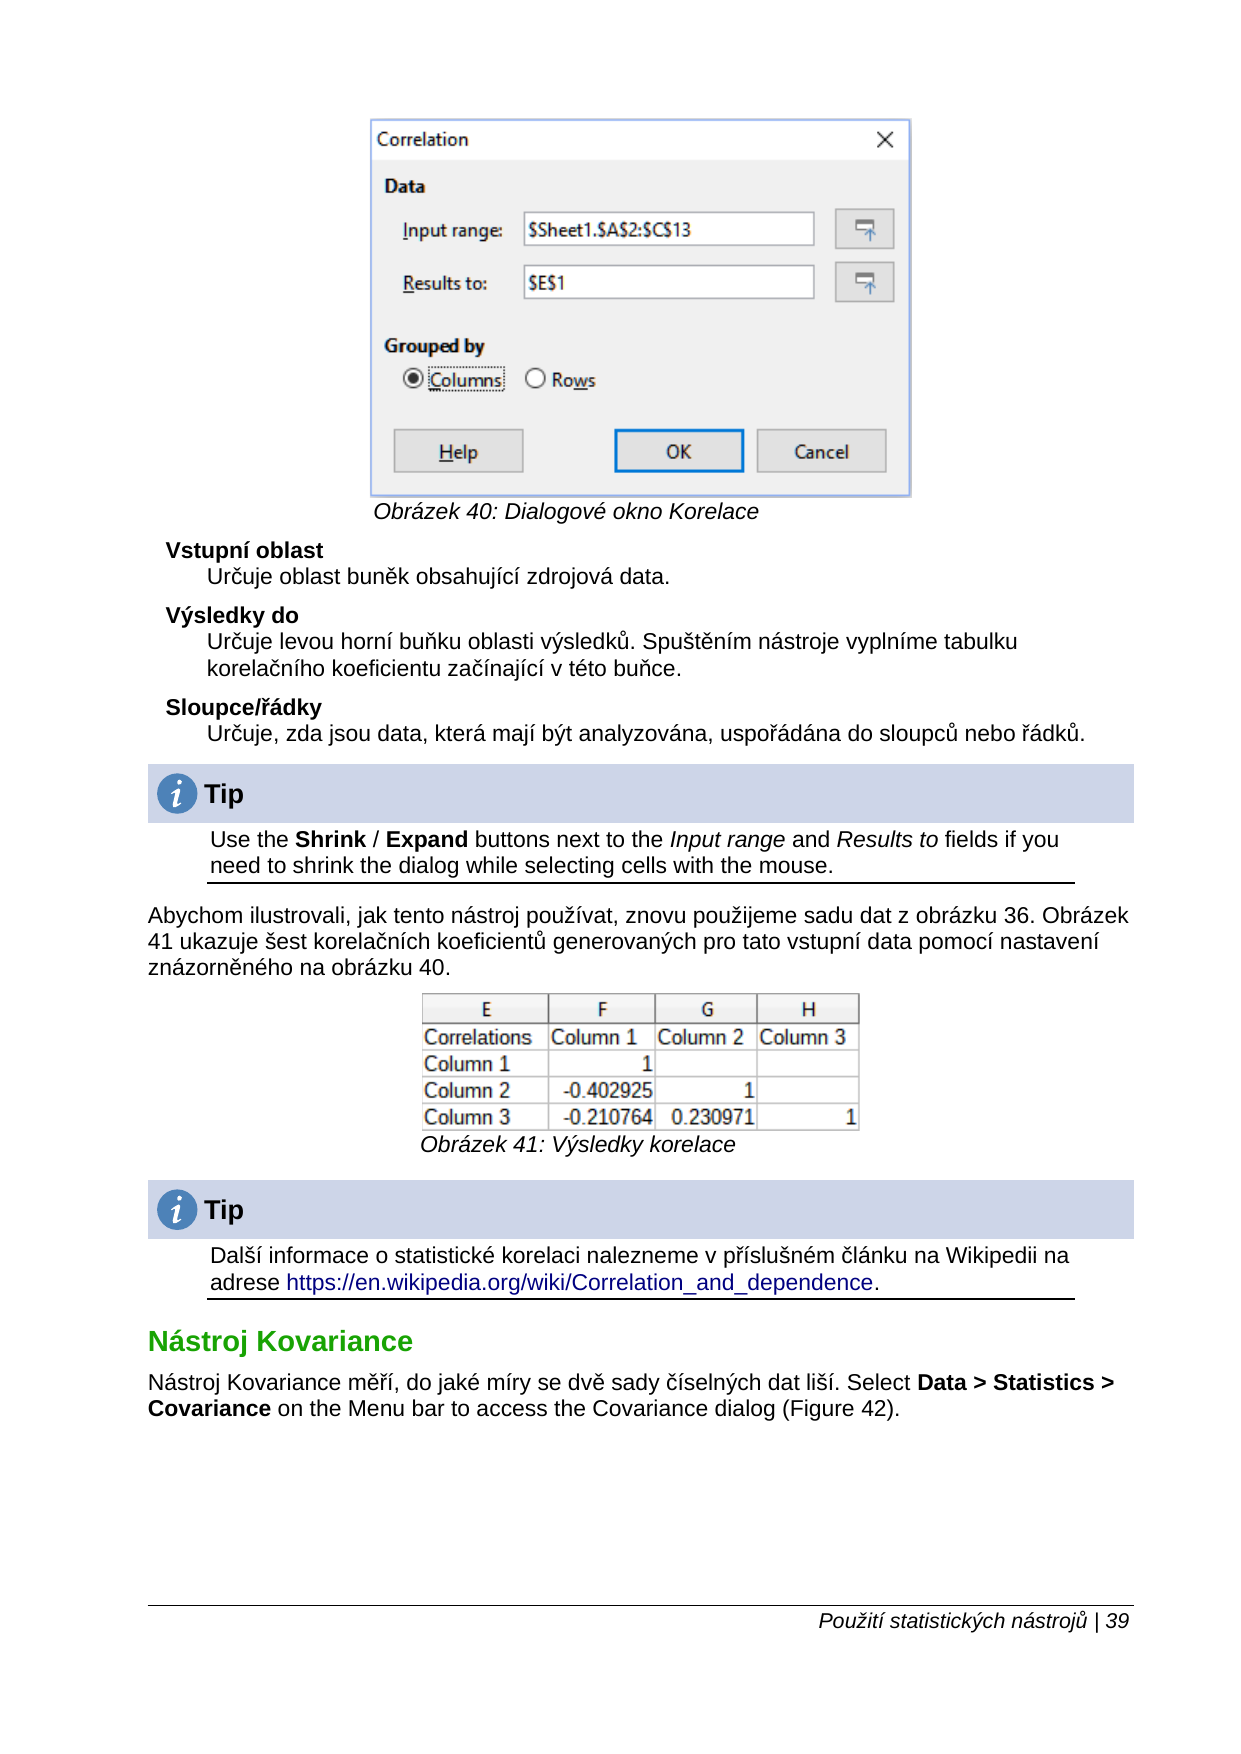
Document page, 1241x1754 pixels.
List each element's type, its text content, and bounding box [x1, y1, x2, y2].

text Určuje levou horní buňku oblasti výsledků. Spuštěním nástroje vyplníme tabulku korelačního koeficientu začínající v této buňce. [207, 628, 1134, 681]
text Další informace o statistické korelaci nalezneme v příslušném článku na Wikipedii na adrese https://en.wikipedia.org/wiki/Correlation_and_dependence. [207, 1239, 1075, 1298]
text Abychom ilustrovali, jak tento nástroj používat, znovu použijeme sadu dat z obrázku 36. Obrázek 41 ukazuje šest korelačních koeficientů generovaných pro tato vstupní data pomocí nastavení znázorněného na obrázku 40. [148, 902, 1134, 981]
picture [422, 993, 860, 1131]
text Nástroj Kovariance měří, do jaké míry se dvě sady číselných dat liší. Select Data > Statistics > Covariance on the Menu bar to access the Covariance dialog (Figure 42). [148, 1369, 1134, 1422]
subtitle Tip [148, 1180, 1134, 1239]
text Use the Shrink / Expand buttons next to the Input range and Results to fields if you need to shrink the dialog while selecting cells with the mouse. [207, 823, 1075, 882]
picture [369, 118, 912, 498]
text Vstupní oblast [165, 537, 1134, 563]
text Určuje, zda jsou data, která mají být analyzována, uspořádána do sloupců nebo řádků. [207, 720, 1134, 746]
subtitle Nástroj Kovariance [148, 1324, 1134, 1357]
subtitle Tip [148, 764, 1134, 823]
text Obrázek 40: Dialogové okno Korelace [373, 498, 908, 524]
text Obrázek 41: Výsledky korelace [420, 993, 862, 1157]
text Sloupce/řádky [165, 693, 1134, 720]
text Výsledky do [165, 602, 1134, 628]
text Určuje oblast buněk obsahující zdrojová data. [207, 563, 1134, 589]
